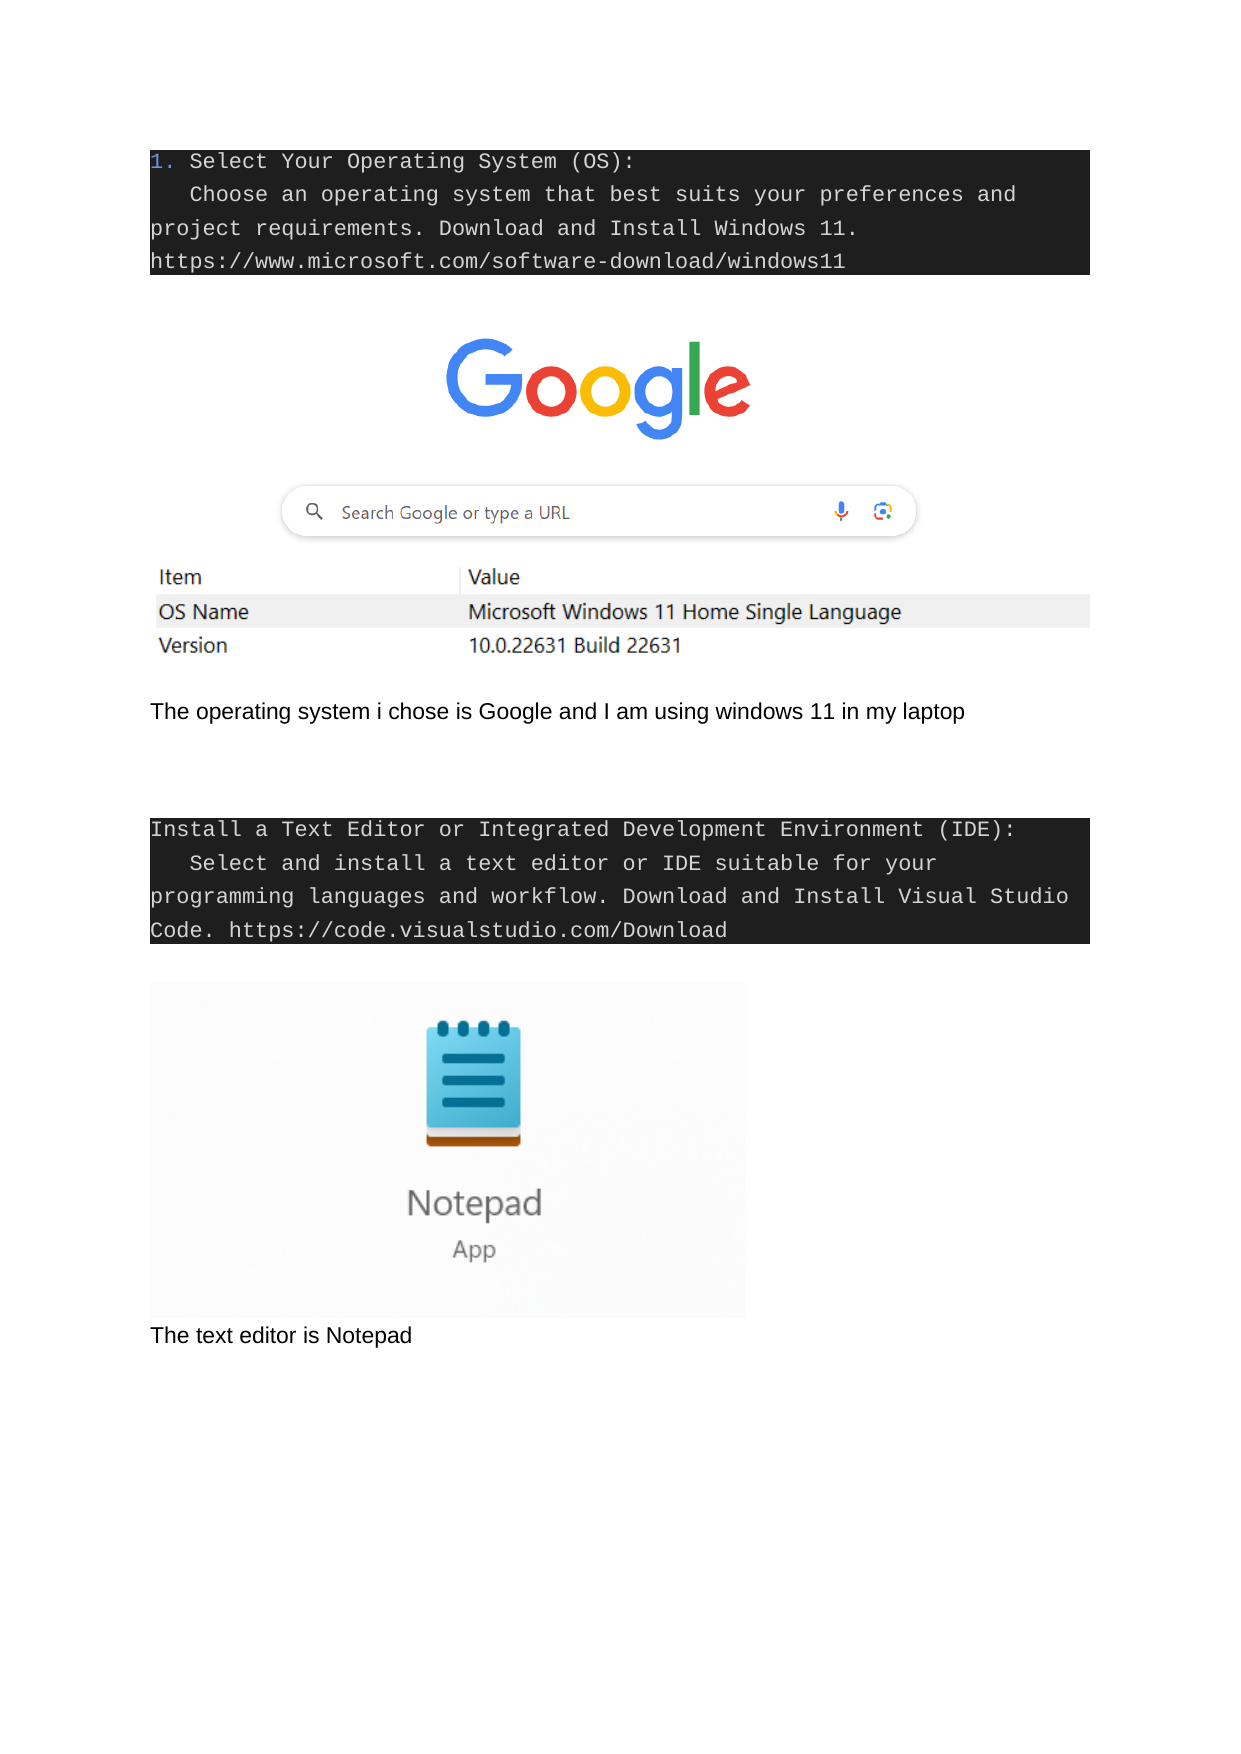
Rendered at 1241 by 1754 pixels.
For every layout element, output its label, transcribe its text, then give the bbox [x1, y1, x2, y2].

text 1. Select Your Operating System (OS): [150, 150, 1090, 175]
text The text editor is Notepad [150, 1322, 1090, 1349]
text The operating system i chose is Google and I am using windows 11 in my laptop [150, 698, 1090, 724]
picture [150, 313, 1091, 564]
picture [150, 567, 1091, 664]
text Select and install a text editor or IDE suitable for your programming languages and workflow. Download and Install Visual Studio Code. https://code.visualstudio.com/Download [150, 852, 1090, 944]
text Install a Text Editor or Integrated Development Environment (IDE): [150, 818, 1090, 843]
picture [150, 982, 746, 1319]
text Choose an operating system that best suits your preferences and project requirements. Download and Install Windows 11. https://www.microsoft.com/software-download/windows11 [150, 183, 1090, 275]
